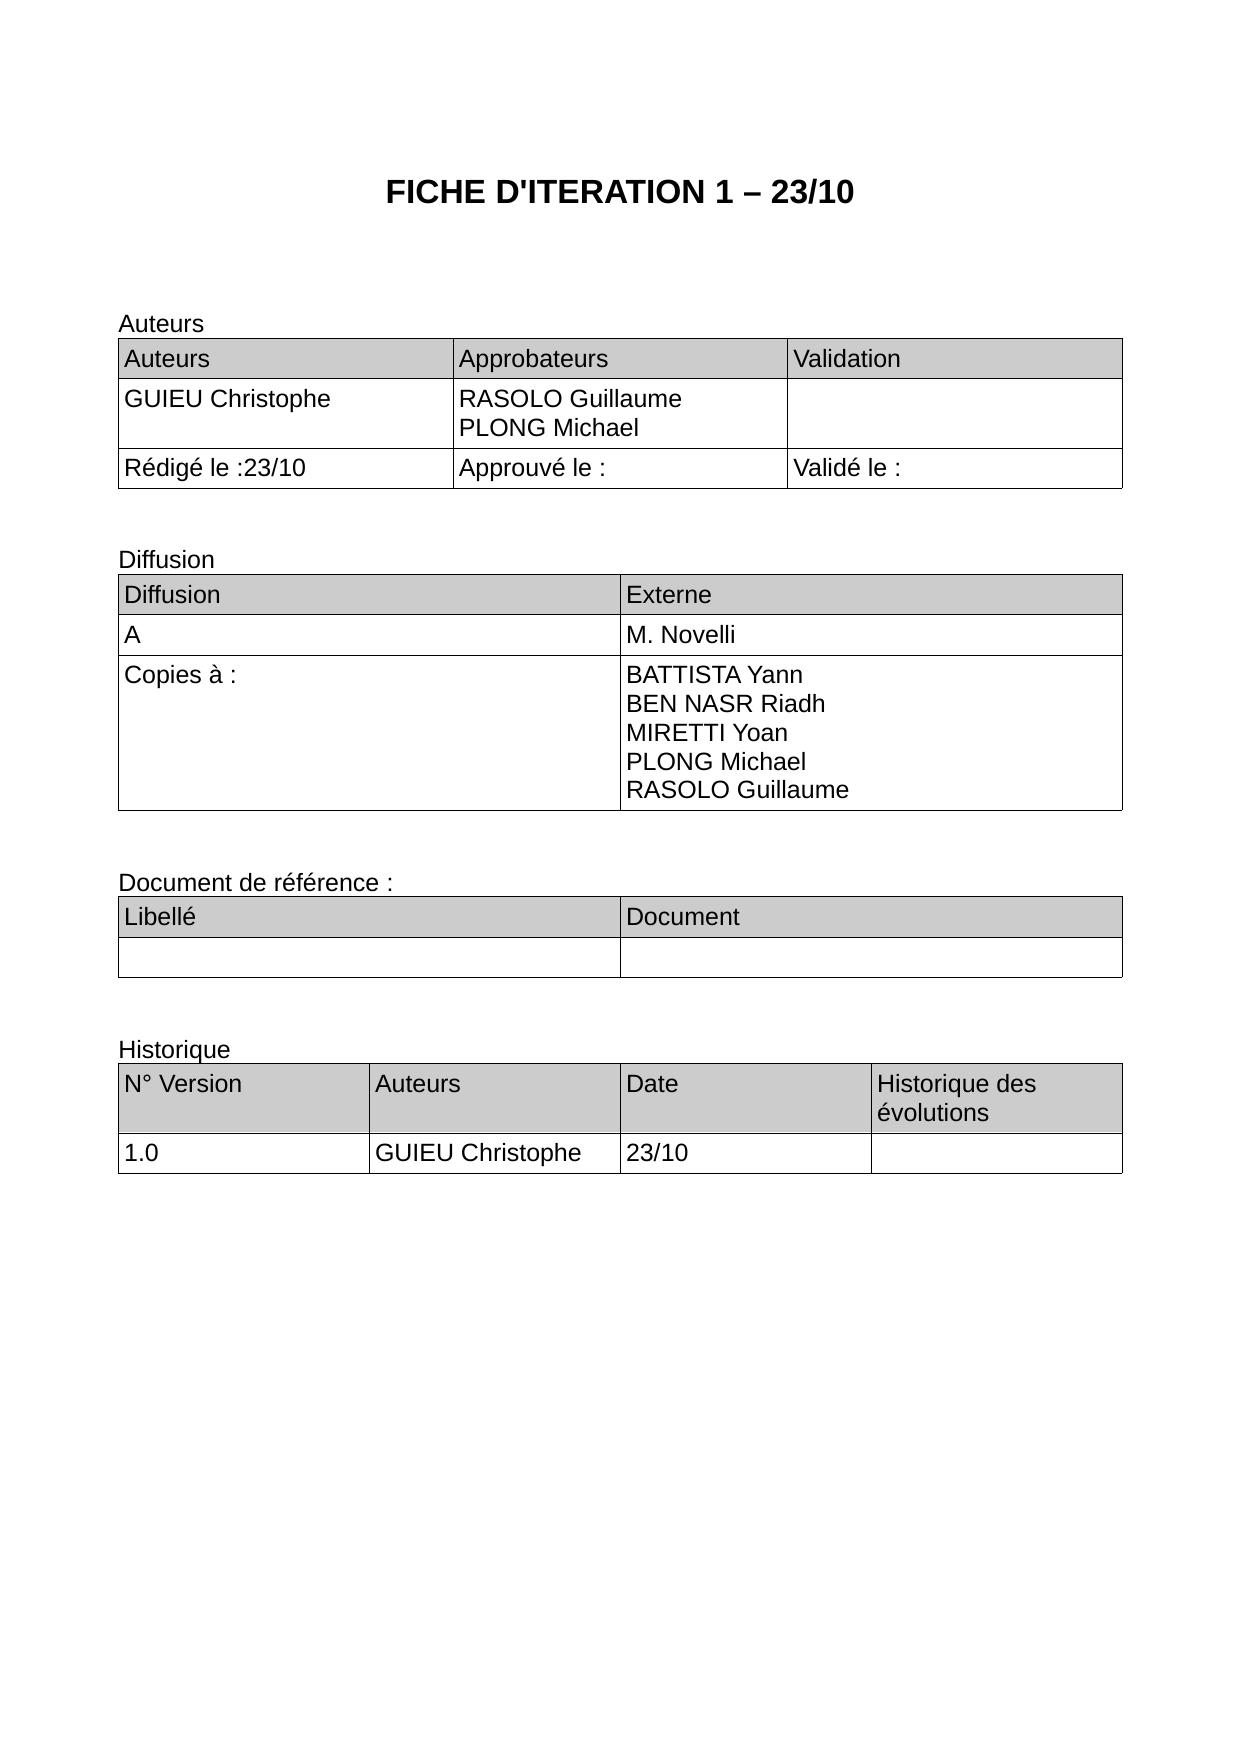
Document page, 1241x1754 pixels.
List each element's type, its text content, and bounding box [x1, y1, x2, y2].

table_cell GUIEU Christophe [119, 379, 453, 447]
table_cell Validé le : [788, 449, 1122, 488]
subtitle FICHE D'ITERATION 1 – 23/10 [118, 172, 1122, 211]
table_cell A [119, 615, 620, 655]
table_header Diffusion [119, 575, 620, 614]
table_cell Approuvé le : [454, 449, 787, 488]
table_header Auteurs [119, 339, 453, 378]
table_header Document [621, 897, 1122, 937]
table_cell 1.0 [119, 1134, 369, 1173]
text Diffusion [118, 545, 1122, 574]
table_cell Rédigé le :23/10 [119, 449, 453, 488]
table_cell 23/10 [621, 1134, 871, 1173]
table_header Auteurs [370, 1064, 620, 1132]
table_header Validation [788, 339, 1122, 378]
table_cell M. Novelli [621, 615, 1122, 655]
table_cell Copies à : [119, 656, 620, 810]
table_cell [119, 938, 620, 977]
text Auteurs [118, 309, 1122, 338]
table_header N° Version [119, 1064, 369, 1132]
table_cell RASOLO Guillaume PLONG Michael [454, 379, 787, 447]
table_cell [788, 379, 1122, 447]
table_header Historique des évolutions [872, 1064, 1122, 1132]
table_header Approbateurs [454, 339, 787, 378]
table_cell [621, 938, 1122, 977]
table_cell BATTISTA Yann BEN NASR Riadh MIRETTI Yoan PLONG Michael RASOLO Guillaume [621, 656, 1122, 810]
text Document de référence : [118, 868, 1122, 896]
table_header Date [621, 1064, 871, 1132]
table_cell GUIEU Christophe [370, 1134, 620, 1173]
text Historique [118, 1034, 1122, 1063]
table_cell [872, 1134, 1122, 1173]
table_header Libellé [119, 897, 620, 937]
table_header Externe [621, 575, 1122, 614]
